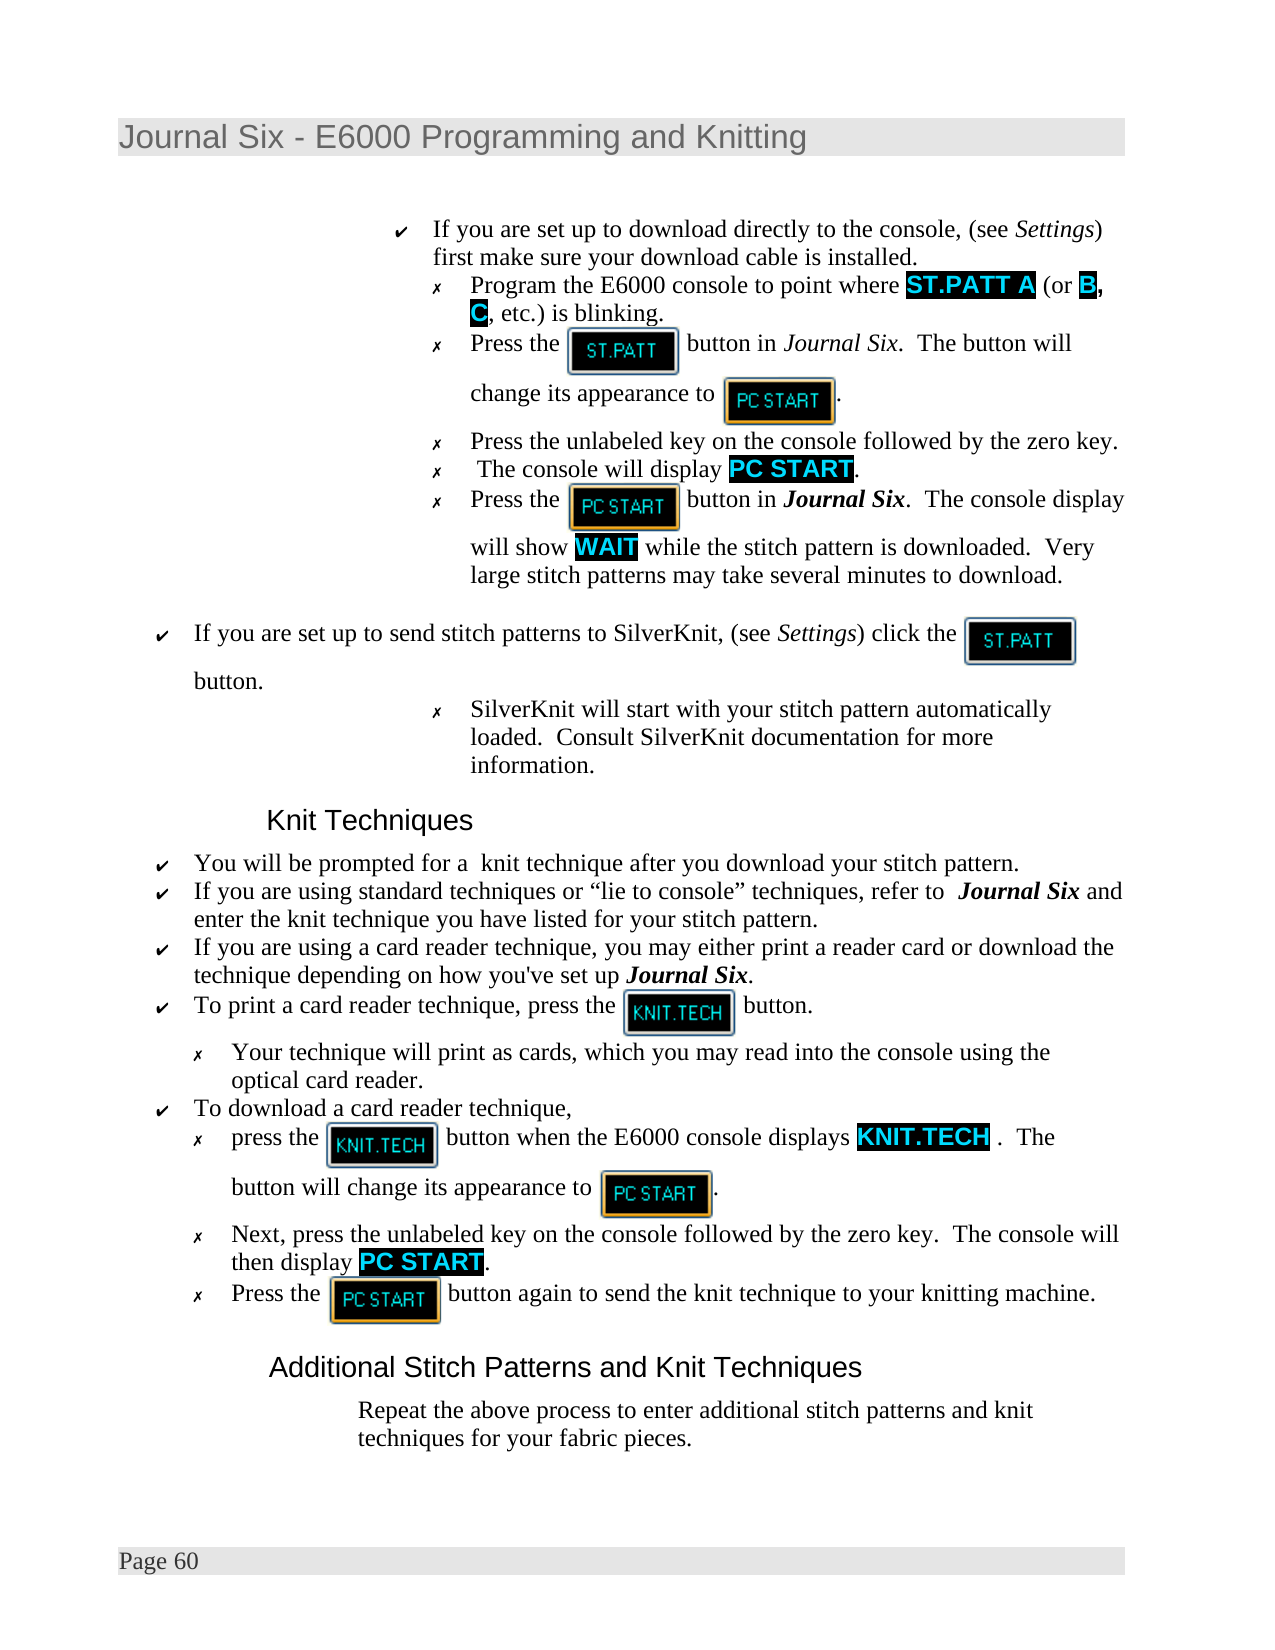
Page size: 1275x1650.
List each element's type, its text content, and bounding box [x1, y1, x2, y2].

list If you are using a card reader technique, you may either print a reader card or download the technique depending on how you've set up Journal Six. [156, 933, 1125, 989]
list If you are using standard techniques or “lie to console” techniques, refer to Journal Six and enter the knit technique you have listed for your stitch pattern. [156, 877, 1125, 933]
picture [721, 376, 836, 427]
list press the button when the E6000 console displays KNIT.TECH . The button will change its appearance to . [193, 1122, 1125, 1220]
list Your technique will print as cards, which you may read into the console using the optical card reader. [193, 1037, 1125, 1093]
list To print a card reader technique, press the [156, 989, 622, 1037]
list Press the button again to send the knit technique to your knitting machine. [442, 1276, 1125, 1326]
list Next, press the unlabeled key on the console followed by the zero key. The console will then display PC START. [193, 1220, 1125, 1276]
picture [566, 326, 681, 377]
picture [598, 1170, 713, 1220]
text Repeat the above process to enter additional stitch patterns and knit techniques for your fabric pieces. [358, 1396, 1125, 1452]
picture [963, 616, 1078, 667]
list button. [737, 989, 1125, 1037]
list Press the button in Journal Six. The console display will show WAIT while the stitch pattern is downloaded. Very large stitch patterns may take several minutes to download. [433, 483, 1125, 589]
list Press the button again to send the knit technique to your knitting machine. [193, 1276, 327, 1326]
picture [325, 1121, 440, 1170]
subtitle Knit Techniques [266, 804, 1125, 836]
list The console will display PC START. [433, 455, 1125, 483]
picture [566, 482, 681, 533]
subtitle Additional Stitch Patterns and Knit Techniques [231, 1351, 1125, 1383]
picture [622, 989, 737, 1038]
picture [327, 1276, 442, 1326]
list Press the unlabeled key on the console followed by the zero key. [433, 427, 1125, 455]
list Press the button in Journal Six. The button will change its appearance to . [433, 327, 1125, 427]
list Program the E6000 console to point where ST.PATT A (or B, C, etc.) is blinking. [433, 271, 1125, 327]
list You will be prompted for a knit technique after you download your stitch pattern. [156, 849, 1125, 877]
list If you are set up to download directly to the console, (see Settings) first make sure your download cable is installed. [395, 215, 1125, 271]
list To download a card reader technique, [156, 1093, 1125, 1122]
list SilverKnit will start with your stitch pattern automatically loaded. Consult SilverKnit documentation for more information. [433, 695, 1125, 779]
list If you are set up to send stitch patterns to SilverKnit, (see Settings) click the button. [156, 617, 1125, 695]
